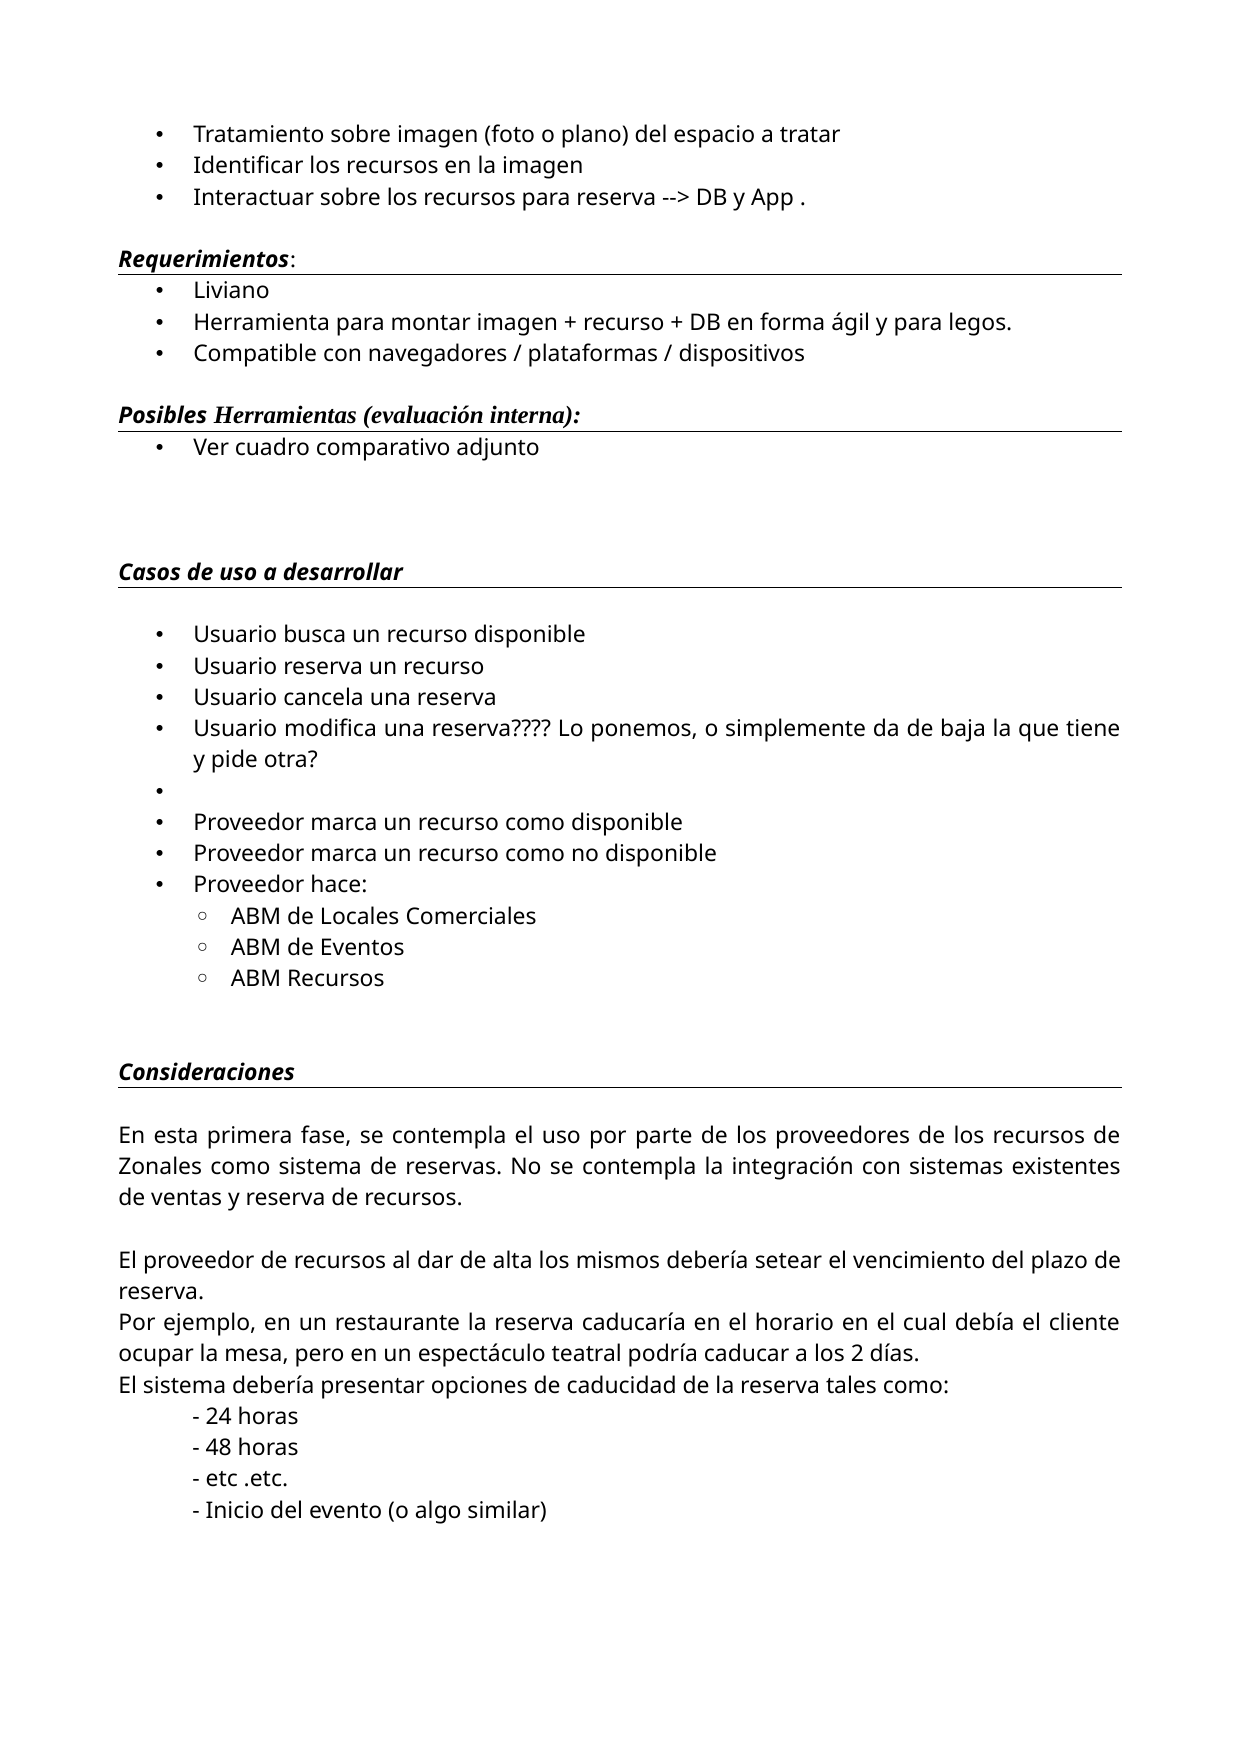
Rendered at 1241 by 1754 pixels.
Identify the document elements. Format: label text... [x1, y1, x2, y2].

list Compatible con navegadores / plataformas / dispositivos [156, 337, 1122, 368]
list Tratamiento sobre imagen (foto o plano) del espacio a tratar [156, 118, 1122, 149]
list Ver cuadro comparativo adjunto [156, 432, 1122, 462]
text Requerimientos: [118, 243, 1122, 274]
list ABM de Locales Comerciales [193, 900, 1122, 931]
text - Inicio del evento (o algo similar) [118, 1493, 1122, 1525]
list Identificar los recursos en la imagen [156, 149, 1122, 181]
list Usuario busca un recurso disponible [156, 618, 1122, 650]
text Casos de uso a desarrollar [118, 556, 1122, 587]
text Posibles Herramientas (evaluación interna): [118, 399, 1122, 431]
text - etc .etc. [118, 1462, 1122, 1493]
text En esta primera fase, se contempla el uso por parte de los proveedores de los recursos de Zonales como sistema de reservas. No se contempla la integración con sistemas existentes de ventas y reserva de recursos. [118, 1118, 1122, 1212]
list Usuario cancela una reserva [156, 681, 1122, 712]
list Usuario modifica una reserva???? Lo ponemos, o simplemente da de baja la que tiene y pide otra? [156, 712, 1122, 775]
list Proveedor marca un recurso como disponible [156, 806, 1122, 837]
list Proveedor hace: [156, 868, 1122, 900]
list Liviano [156, 275, 1122, 306]
list Herramienta para montar imagen + recurso + DB en forma ágil y para legos. [156, 306, 1122, 337]
text Consideraciones [118, 1056, 1122, 1087]
list ABM de Eventos [193, 931, 1122, 962]
list ABM Recursos [193, 962, 1122, 993]
text El proveedor de recursos al dar de alta los mismos debería setear el vencimiento del plazo de reserva. [118, 1243, 1122, 1306]
text Por ejemplo, en un restaurante la reserva caducaría en el horario en el cual debía el cliente ocupar la mesa, pero en un espectáculo teatral podría caducar a los 2 días. [118, 1306, 1122, 1368]
list Proveedor marca un recurso como no disponible [156, 837, 1122, 868]
text - 24 horas [118, 1400, 1122, 1431]
list Usuario reserva un recurso [156, 650, 1122, 681]
text - 48 horas [118, 1431, 1122, 1462]
text El sistema debería presentar opciones de caducidad de la reserva tales como: [118, 1368, 1122, 1400]
list Interactuar sobre los recursos para reserva --> DB y App . [156, 181, 1122, 212]
